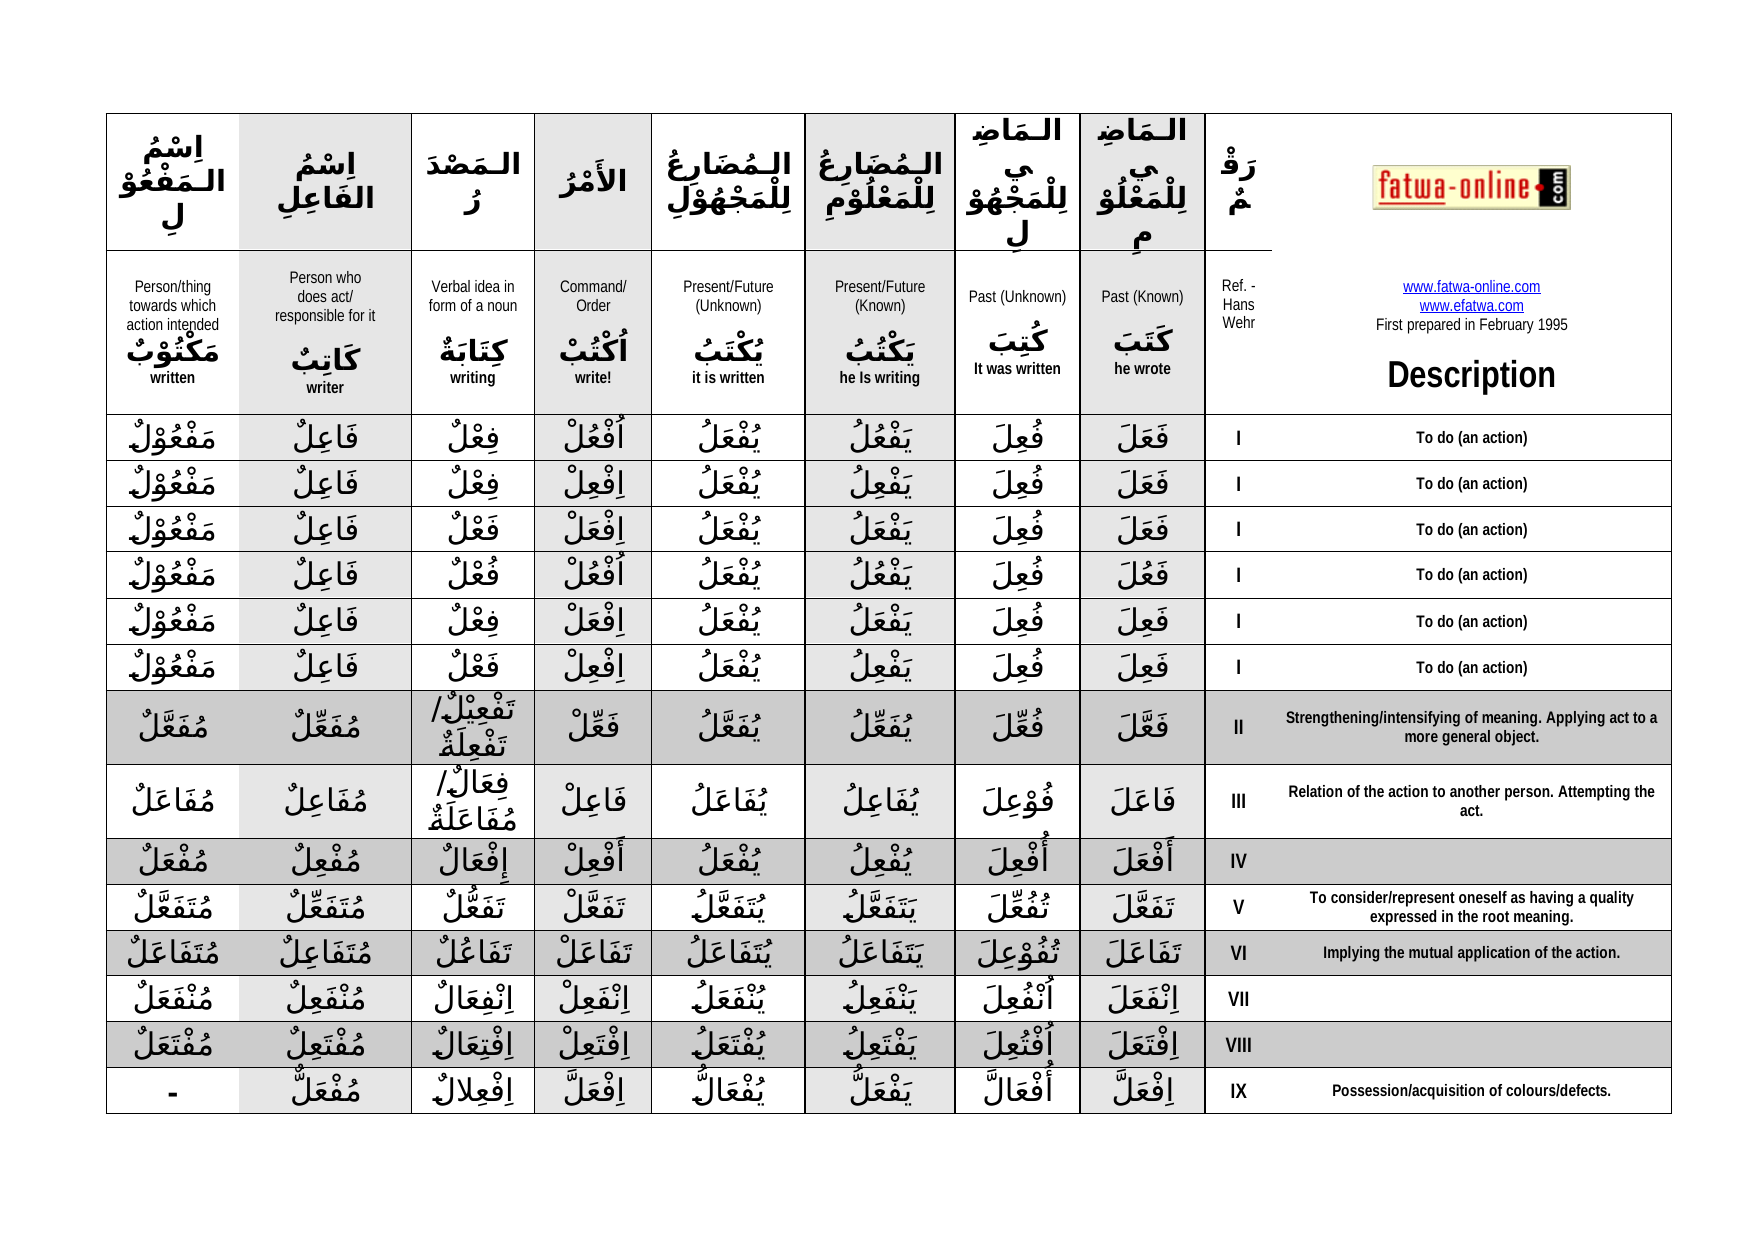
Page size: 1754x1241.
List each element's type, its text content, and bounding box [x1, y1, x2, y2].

table_cell مُنْفَعِلٌ [239, 976, 411, 1021]
table_cell يُفْعَلُ [652, 507, 804, 551]
table_cell مُتَفَاعِلٌ [239, 931, 411, 975]
table_cell فُعِلَ [956, 552, 1079, 597]
table_cell I [1206, 415, 1272, 460]
table_header رَقْمٌ [1206, 114, 1272, 249]
table_cell يُتَفَاعَلُ [652, 931, 804, 975]
table_cell Present/Future (Known) يَكْتُبُ he Is writing [806, 251, 954, 414]
table_cell يَفْعُلُ [806, 552, 954, 597]
table_cell مُفْعَلٌّ [239, 1068, 411, 1113]
table_cell يُفَاعِلُ [806, 765, 954, 838]
table_cell I [1206, 552, 1272, 597]
table_cell اِنْفَعَلَ [1081, 976, 1204, 1021]
table_header اِسْمُ الفَاعِلِ [239, 114, 411, 249]
table_cell فُعِلَ [956, 461, 1079, 506]
table_cell Verbal idea in form of a noun كِتَابَةٌ writing [412, 251, 534, 414]
table_cell V [1206, 885, 1272, 930]
table_cell اِفْعَلْ [535, 599, 651, 643]
table_cell يَفْعِلُ [806, 645, 954, 690]
table_cell [1272, 839, 1671, 884]
table_cell يَتَفَاعَلُ [806, 931, 954, 975]
table_cell To consider/represent oneself as having a quality expressed in the root meaning. [1272, 885, 1671, 930]
table_cell مَفْعُوْلٌ [107, 461, 239, 506]
table_cell فَاعِلٌ [239, 645, 411, 690]
table_cell فَعَلَ [1081, 507, 1204, 551]
table_cell مُفَاعَلٌ [107, 765, 239, 838]
table_cell مَفْعُوْلٌ [107, 599, 239, 643]
table_cell اِفْعِلالٌ [412, 1068, 534, 1113]
table_cell مُفَعِّلٌ [239, 691, 411, 764]
table_cell تَفَاعَلَ [1081, 931, 1204, 975]
table_cell VI [1206, 931, 1272, 975]
table_header الأَمْرُ [535, 114, 651, 249]
table_cell Person/thing towards which action intended مَكْتُوْبٌ written [107, 251, 239, 414]
table_header الـمَاضِي لِلْمَجْهُوْلِ [956, 114, 1079, 249]
table_cell [1272, 976, 1671, 1021]
table_cell يَنْفَعِلُ [806, 976, 954, 1021]
table_cell فُعِلَ [956, 645, 1079, 690]
table_cell To do (an action) [1272, 461, 1671, 506]
table_cell يُفَاعَلُ [652, 765, 804, 838]
table_cell فُوْعِلَ [956, 765, 1079, 838]
table_cell فَاعِلٌ [239, 415, 411, 460]
table_cell I [1206, 461, 1272, 506]
table_cell II [1206, 691, 1272, 764]
table_cell - [107, 1068, 239, 1113]
table_cell يَفْعُلُ [806, 415, 954, 460]
table_cell فَعْلٌ [412, 645, 534, 690]
table_cell مَفْعُوْلٌ [107, 552, 239, 597]
table_cell يُفْتَعَلُ [652, 1022, 804, 1067]
table_cell تَفَاعَلْ [535, 931, 651, 975]
table_cell يُنْفَعَلُ [652, 976, 804, 1021]
table_cell مَفْعُوْلٌ [107, 645, 239, 690]
table_cell To do (an action) [1272, 599, 1671, 643]
table_cell فِعَالٌ/مُفَاعَلَةٌ [412, 765, 534, 838]
table_cell IV [1206, 839, 1272, 884]
table_cell IX [1206, 1068, 1272, 1113]
table_cell Strengthening/intensifying of meaning. Applying act to a more general object. [1272, 691, 1671, 764]
table_cell Possession/acquisition of colours/defects. [1272, 1068, 1671, 1113]
table_cell يُفَعِّلُ [806, 691, 954, 764]
table_cell يُفْعِلُ [806, 839, 954, 884]
table_cell Past (Unknown) كُتِبَ It was written [956, 251, 1079, 414]
table_header الـمَصْدَرُ [412, 114, 534, 249]
table_cell يُفْعَلُ [652, 839, 804, 884]
table_cell فُعِلَ [956, 507, 1079, 551]
table_cell مُتَفَعِّلٌ [239, 885, 411, 930]
table_cell أُفْعَالَّ [956, 1068, 1079, 1113]
table_cell مُفَعَّلٌ [107, 691, 239, 764]
table_header الـمُضَارِعُ لِلْمَجْهُوْلِ [652, 114, 804, 249]
table_cell VII [1206, 976, 1272, 1021]
table_cell اُنْفُعِلَ [956, 976, 1079, 1021]
table_cell مُنْفَعَلٌ [107, 976, 239, 1021]
table_cell مَفْعُوْلٌ [107, 415, 239, 460]
table_cell To do (an action) [1272, 645, 1671, 690]
table_cell فَاعِلٌ [239, 461, 411, 506]
table_cell اِفْعَلَّ [535, 1068, 651, 1113]
table_cell تَفَعُّلٌ [412, 885, 534, 930]
table_cell أَفْعَلَ [1081, 839, 1204, 884]
table_cell فِعْلٌ [412, 415, 534, 460]
table_cell أَفْعِلْ [535, 839, 651, 884]
table_cell مُفْتَعَلٌ [107, 1022, 239, 1067]
table_cell يَفْعَلُّ [806, 1068, 954, 1113]
table_cell يَفْعِلُ [806, 461, 954, 506]
table_cell يُفْعَالُّ [652, 1068, 804, 1113]
table_cell www.fatwa-online.com www.efatwa.com First prepared in February 1995 Description [1272, 250, 1671, 414]
table_cell I [1206, 507, 1272, 551]
table_cell يُفْعَلُ [652, 415, 804, 460]
table_cell I [1206, 599, 1272, 643]
table_cell Past (Known) كَتَبَ he wrote [1081, 251, 1204, 414]
table_cell مُفَاعِلٌ [239, 765, 411, 838]
table_cell [1272, 1022, 1671, 1067]
table_cell إِفْعَالٌ [412, 839, 534, 884]
table_header الـمَاضِي لِلْمَعْلُوْمِ [1081, 114, 1204, 249]
table_header اِسْمُ الـمَفْعُوْلِ [107, 114, 239, 249]
table_cell تَفَعَّلْ [535, 885, 651, 930]
table_cell يُفْعَلُ [652, 461, 804, 506]
table_cell تُفُوْعِلَ [956, 931, 1079, 975]
table_cell فِعْلٌ [412, 461, 534, 506]
table_cell فُعْلٌ [412, 552, 534, 597]
table_cell مُتَفَاعَلٌ [107, 931, 239, 975]
table_cell يَفْعَلُ [806, 599, 954, 643]
table_cell فُعِلَ [956, 599, 1079, 643]
table_cell اُفْتُعِلَ [956, 1022, 1079, 1067]
table_cell يَفْعَلُ [806, 507, 954, 551]
table_cell To do (an action) [1272, 507, 1671, 551]
table_cell يُفْعَلُ [652, 599, 804, 643]
table_cell فَاعِلٌ [239, 507, 411, 551]
table_cell III [1206, 765, 1272, 838]
table_cell VIII [1206, 1022, 1272, 1067]
table_cell فُعِلَ [956, 415, 1079, 460]
table_cell Present/Future (Unknown) يُكْتَبُ it is written [652, 251, 804, 414]
table_cell اُفْعُلْ [535, 552, 651, 597]
table_cell I [1206, 645, 1272, 690]
table_header الـمُضَارِعُ لِلْمَعْلُوْمِ [806, 114, 954, 249]
table_cell فَاعَلَ [1081, 765, 1204, 838]
table_cell اِفْعِلْ [535, 461, 651, 506]
table_cell مُفْعَلٌ [107, 839, 239, 884]
table_cell فَعَلَ [1081, 461, 1204, 506]
table_cell يُفْعَلُ [652, 645, 804, 690]
table_cell فَاعِلْ [535, 765, 651, 838]
table_cell اِفْعِلْ [535, 645, 651, 690]
table_cell تَفَعَّلَ [1081, 885, 1204, 930]
table_cell فَعِلَ [1081, 599, 1204, 643]
table_cell مُفْعِلٌ [239, 839, 411, 884]
table_cell فِعْلٌ [412, 599, 534, 643]
table_cell اِفْتَعَلَ [1081, 1022, 1204, 1067]
table_cell مُفْتَعِلٌ [239, 1022, 411, 1067]
table_cell فُعِّلَ [956, 691, 1079, 764]
table_cell To do (an action) [1272, 415, 1671, 460]
picture [1372, 165, 1571, 210]
table_cell اِنْفَعِلْ [535, 976, 651, 1021]
table_cell تُفُعِّلَ [956, 885, 1079, 930]
table_cell يُفَعَّلُ [652, 691, 804, 764]
table_cell فَعِّلْ [535, 691, 651, 764]
table_header [1272, 114, 1671, 249]
table_cell يَفْتَعِلُ [806, 1022, 954, 1067]
table_cell فَعُلَ [1081, 552, 1204, 597]
table_cell اِنْفِعَالٌ [412, 976, 534, 1021]
table_cell اِفْتَعِلْ [535, 1022, 651, 1067]
table_cell Ref. - Hans Wehr [1206, 251, 1272, 414]
table_cell فَعَلَ [1081, 415, 1204, 460]
table_cell فَعَّلَ [1081, 691, 1204, 764]
table_cell Command/ Order اُكْتُبْ write! [535, 251, 651, 414]
table_cell Relation of the action to another person. Attempting the act. [1272, 765, 1671, 838]
table_cell مَفْعُوْلٌ [107, 507, 239, 551]
table_cell اِفْعَلَّ [1081, 1068, 1204, 1113]
table_cell اِفْعَلْ [535, 507, 651, 551]
table_cell اُفْعُلْ [535, 415, 651, 460]
table_cell اِفْتِعَالٌ [412, 1022, 534, 1067]
table_cell فَاعِلٌ [239, 552, 411, 597]
table_cell تَفْعِيْلٌ/تَفْعِلَةٌ [412, 691, 534, 764]
table_cell فَاعِلٌ [239, 599, 411, 643]
table_cell يَتَفَعَّلُ [806, 885, 954, 930]
table_cell يُفْعَلُ [652, 552, 804, 597]
table_cell Implying the mutual application of the action. [1272, 931, 1671, 975]
table_cell Person who does act/ responsible for it كَاتِبٌ writer [239, 251, 411, 414]
table_cell يُتَفَعَّلُ [652, 885, 804, 930]
table_cell فَعْلٌ [412, 507, 534, 551]
table_cell فَعِلَ [1081, 645, 1204, 690]
table_cell تَفَاعُلٌ [412, 931, 534, 975]
table_cell To do (an action) [1272, 552, 1671, 597]
table_cell مُتَفَعَّلٌ [107, 885, 239, 930]
table_cell أُفْعِلَ [956, 839, 1079, 884]
